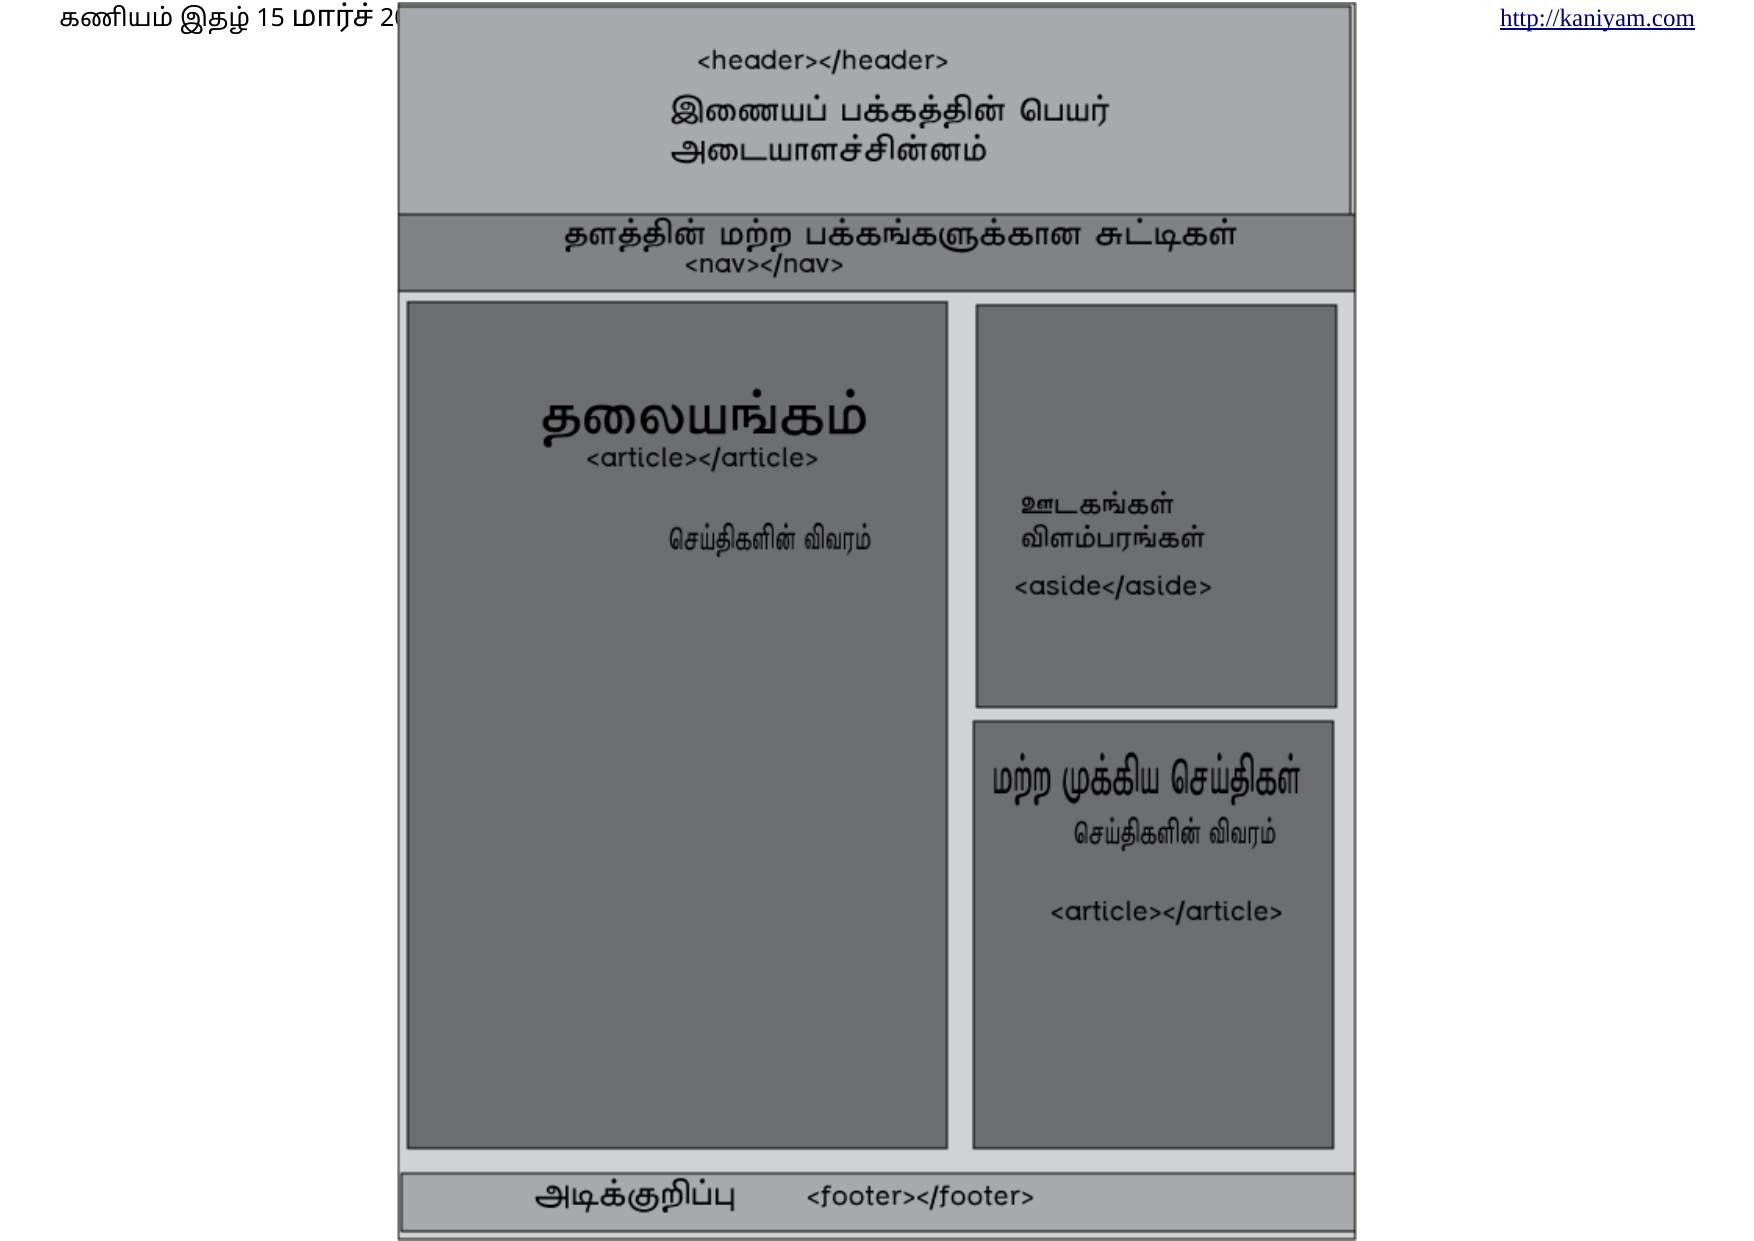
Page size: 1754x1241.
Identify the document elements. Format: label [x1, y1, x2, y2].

picture [397, 2, 1357, 1241]
